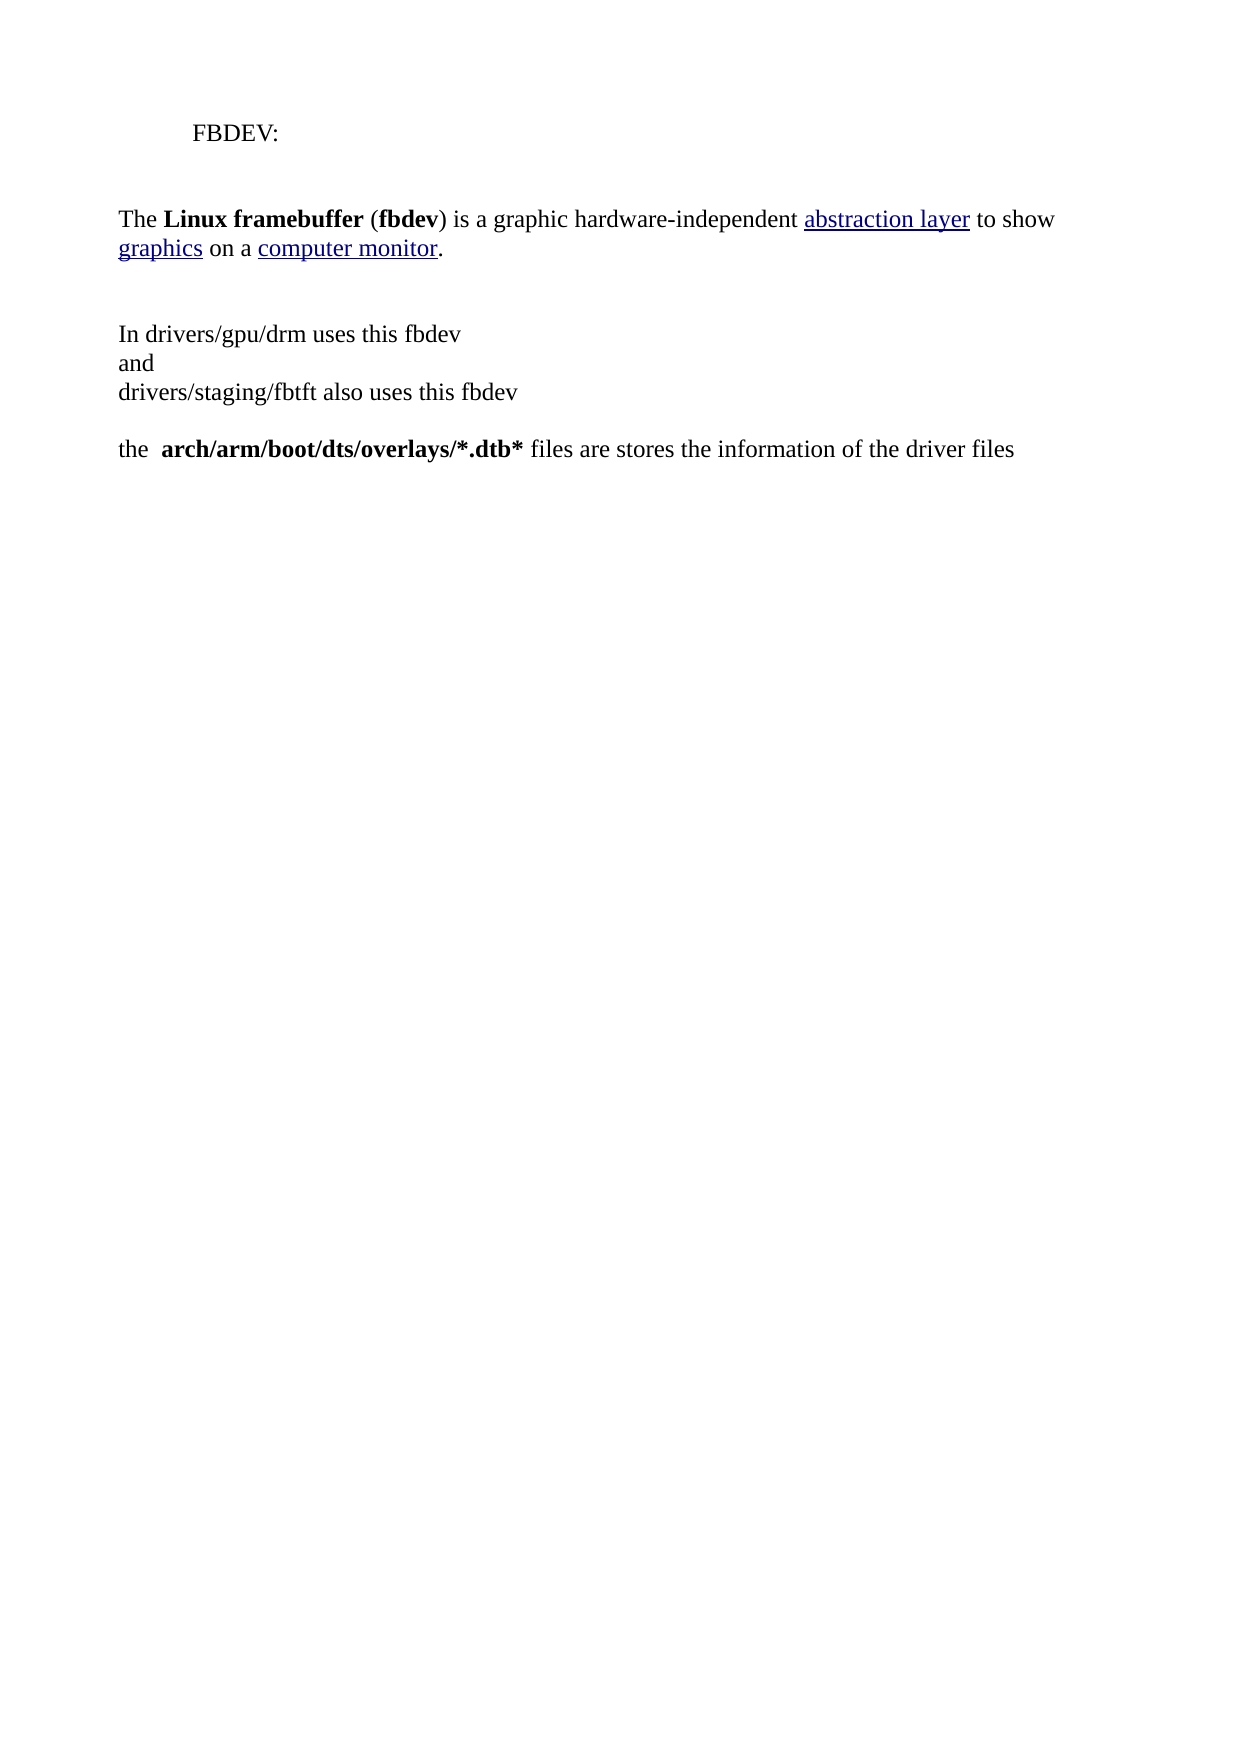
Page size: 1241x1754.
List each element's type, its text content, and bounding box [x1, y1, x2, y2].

text the arch/arm/boot/dts/overlays/*.dtb* files are stores the information of the driver files [118, 434, 1122, 463]
text In drivers/gpu/drm uses this fbdev [118, 319, 1122, 348]
text FBDEV: [118, 118, 1122, 147]
text drivers/staging/fbtft also uses this fbdev [118, 377, 1122, 406]
text and [118, 348, 1122, 377]
text The Linux framebuffer (fbdev) is a graphic hardware-independent abstraction layer to show graphics on a computer monitor. [118, 204, 1122, 262]
